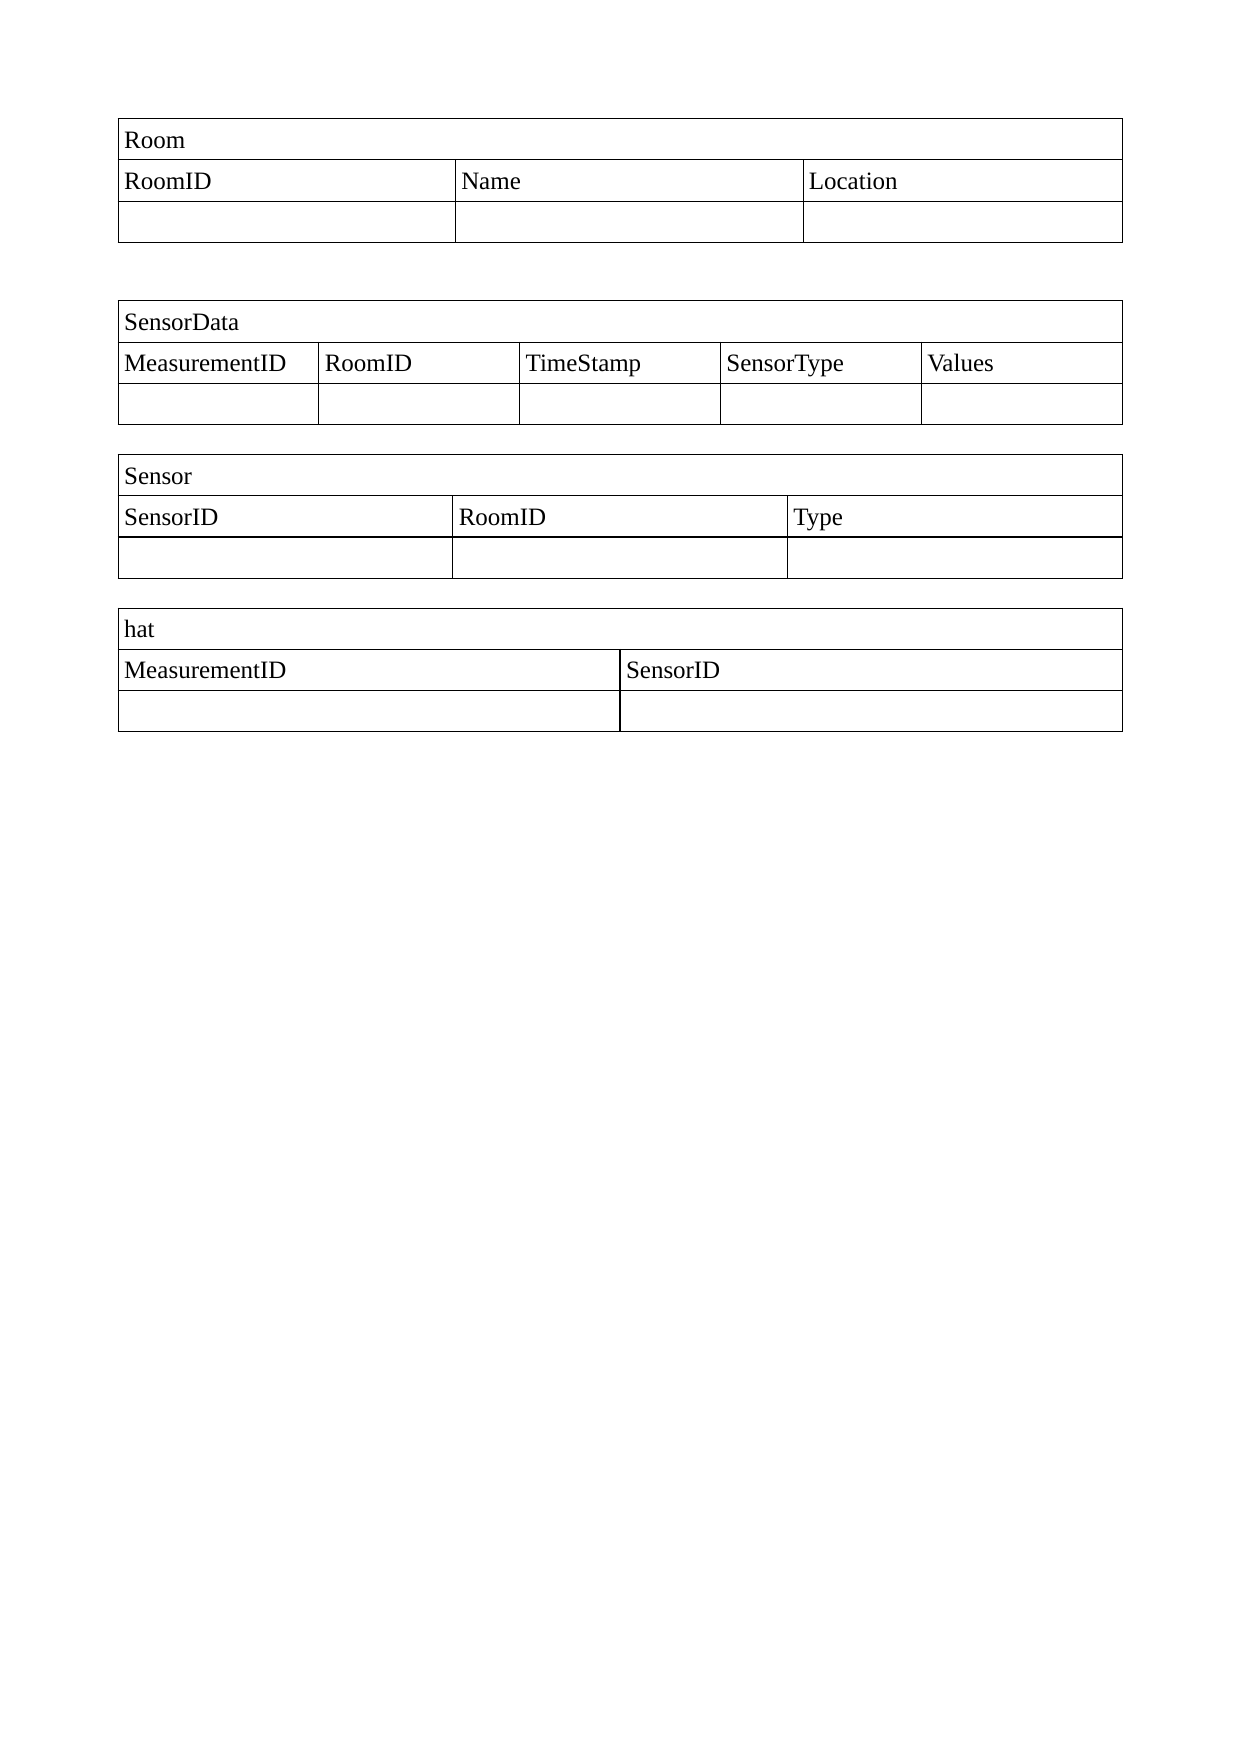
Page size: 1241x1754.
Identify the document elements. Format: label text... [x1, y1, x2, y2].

table_cell [621, 691, 1122, 731]
table_cell [453, 538, 787, 578]
table_cell RoomID [119, 160, 455, 201]
table_cell [804, 202, 1122, 242]
table_cell Location [804, 160, 1122, 201]
table_cell [319, 384, 519, 424]
table_cell SensorID [119, 496, 452, 536]
table_header Room [119, 119, 1122, 159]
table_cell MeasurementID [119, 343, 318, 383]
table_cell SensorID [621, 650, 1122, 690]
table_cell [520, 384, 720, 424]
table_cell TimeStamp [520, 343, 720, 383]
table_header SensorData [119, 301, 1122, 342]
table_cell RoomID [319, 343, 519, 383]
table_cell [119, 202, 455, 242]
table_cell [456, 202, 803, 242]
table_cell [119, 384, 318, 424]
table_header Sensor [119, 455, 1122, 495]
table_cell [788, 538, 1122, 578]
table_cell Values [922, 343, 1122, 383]
table_cell [119, 691, 619, 731]
table_cell Name [456, 160, 803, 201]
table_cell RoomID [453, 496, 787, 536]
table_cell [721, 384, 921, 424]
table_cell SensorType [721, 343, 921, 383]
table_header hat [119, 609, 1122, 649]
table_cell [119, 538, 452, 578]
table_cell Type [788, 496, 1122, 536]
table_cell MeasurementID [119, 650, 619, 690]
table_cell [922, 384, 1122, 424]
